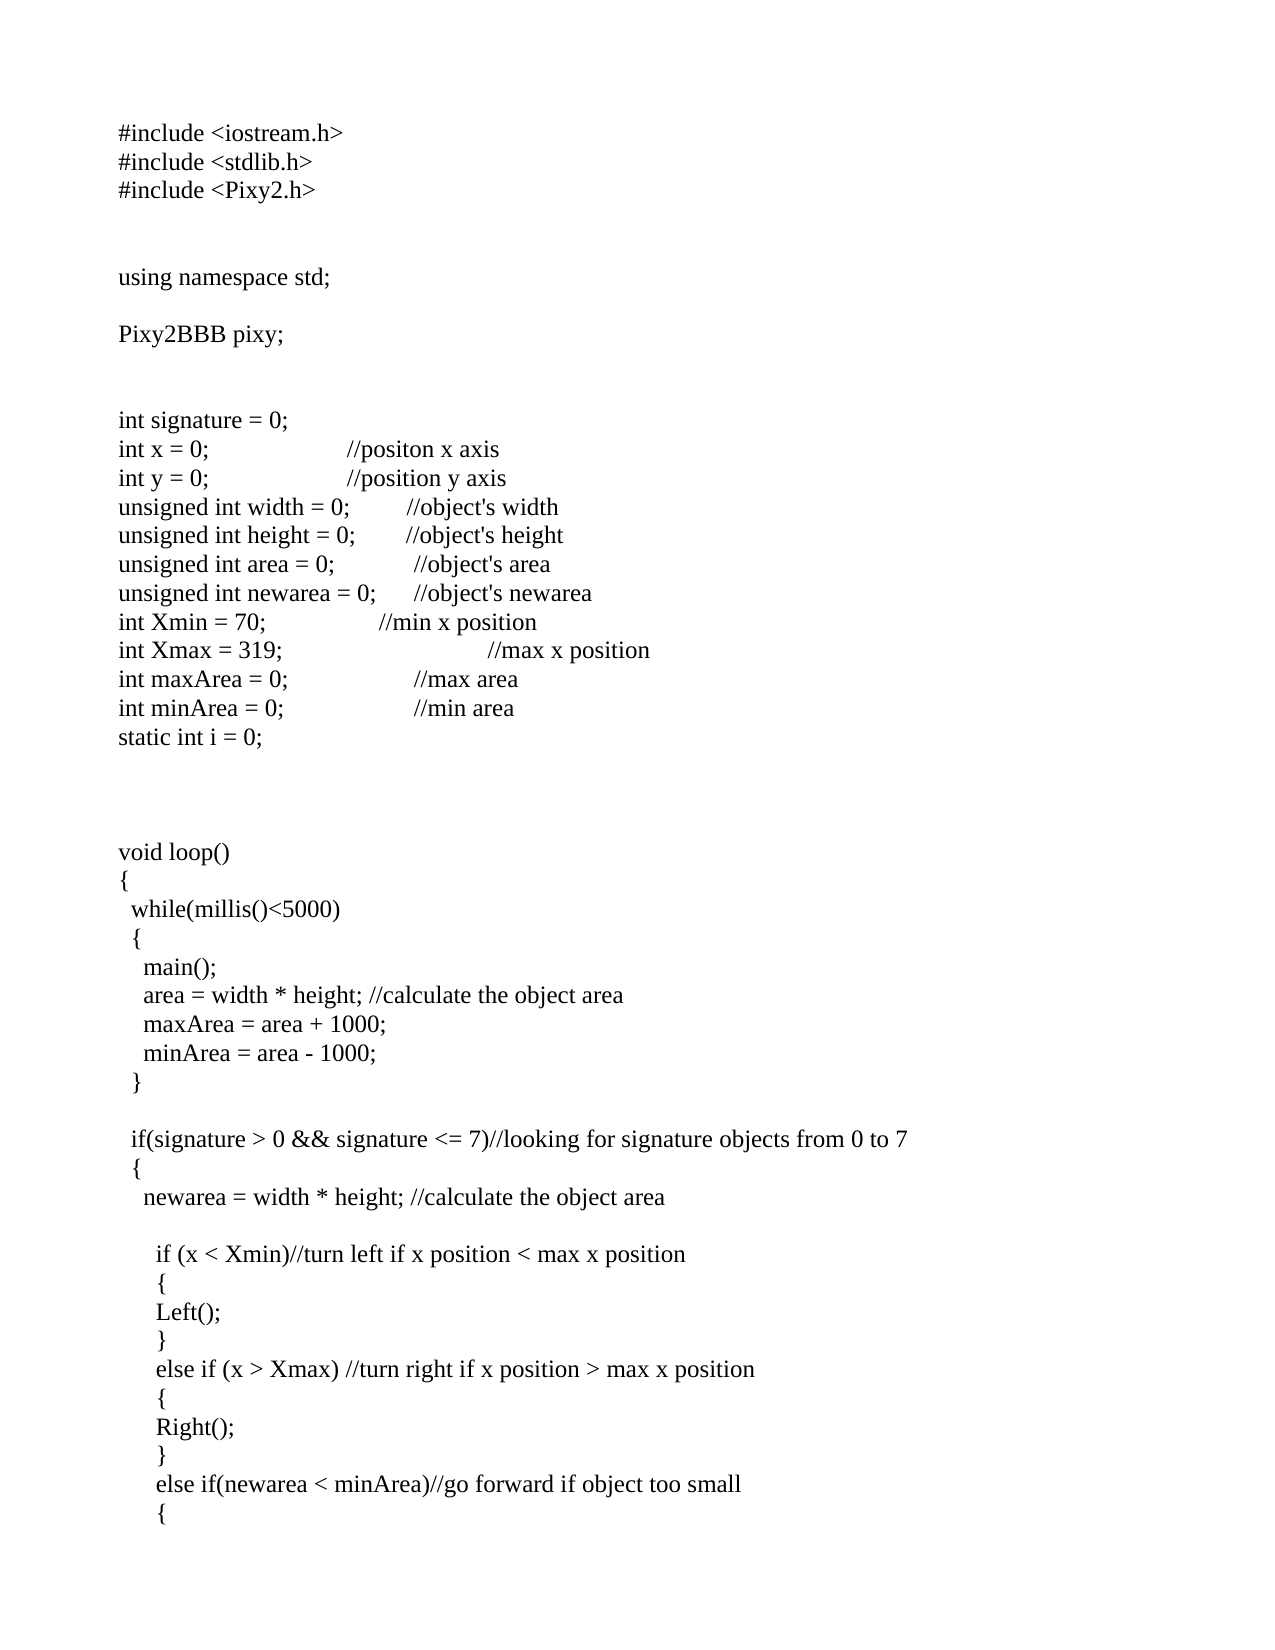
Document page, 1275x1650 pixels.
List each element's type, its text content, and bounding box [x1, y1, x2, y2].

text } [118, 1067, 1157, 1096]
text newarea = width * height; //calculate the object area [118, 1182, 1157, 1211]
text unsigned int height = 0; //object's height [118, 521, 1157, 549]
text if (x < Xmin)//turn left if x position < max x position [118, 1239, 1157, 1268]
text unsigned int area = 0; //object's area [118, 549, 1157, 578]
text int minArea = 0; //min area [118, 693, 1157, 722]
text Right(); [118, 1412, 1157, 1441]
text area = width * height; //calculate the object area [118, 981, 1157, 1009]
text int signature = 0; [118, 406, 1157, 434]
text else if(newarea < minArea)//go forward if object too small [118, 1469, 1157, 1498]
text main(); [118, 952, 1157, 981]
text unsigned int newarea = 0; //object's newarea [118, 578, 1157, 607]
text #include <Pixy2.h> [118, 176, 1157, 204]
text Pixy2BBB pixy; [118, 319, 1157, 348]
text else if (x > Xmax) //turn right if x position > max x position [118, 1354, 1157, 1383]
text #include <stdlib.h> [118, 147, 1157, 176]
text { [118, 1383, 1157, 1412]
text { [118, 866, 1157, 894]
text int x = 0; //positon x axis [118, 434, 1157, 463]
text Left(); [118, 1297, 1157, 1326]
text } [118, 1441, 1157, 1469]
text #include <iostream.h> [118, 118, 1157, 147]
text int Xmin = 70; //min x position [118, 607, 1157, 636]
text int maxArea = 0; //max area [118, 664, 1157, 693]
text if(signature > 0 && signature <= 7)//looking for signature objects from 0 to 7 [118, 1124, 1157, 1153]
text unsigned int width = 0; //object's width [118, 492, 1157, 521]
text int y = 0; //position y axis [118, 463, 1157, 492]
text } [118, 1326, 1157, 1354]
text using namespace std; [118, 262, 1157, 291]
text static int i = 0; [118, 722, 1157, 751]
text { [118, 1268, 1157, 1297]
text void loop() [118, 837, 1157, 866]
text minArea = area - 1000; [118, 1038, 1157, 1067]
text maxArea = area + 1000; [118, 1009, 1157, 1038]
text int Xmax = 319; //max x position [118, 636, 1157, 664]
text { [118, 1153, 1157, 1182]
text { [118, 1498, 1157, 1527]
text while(millis()<5000) [118, 894, 1157, 923]
text { [118, 923, 1157, 952]
